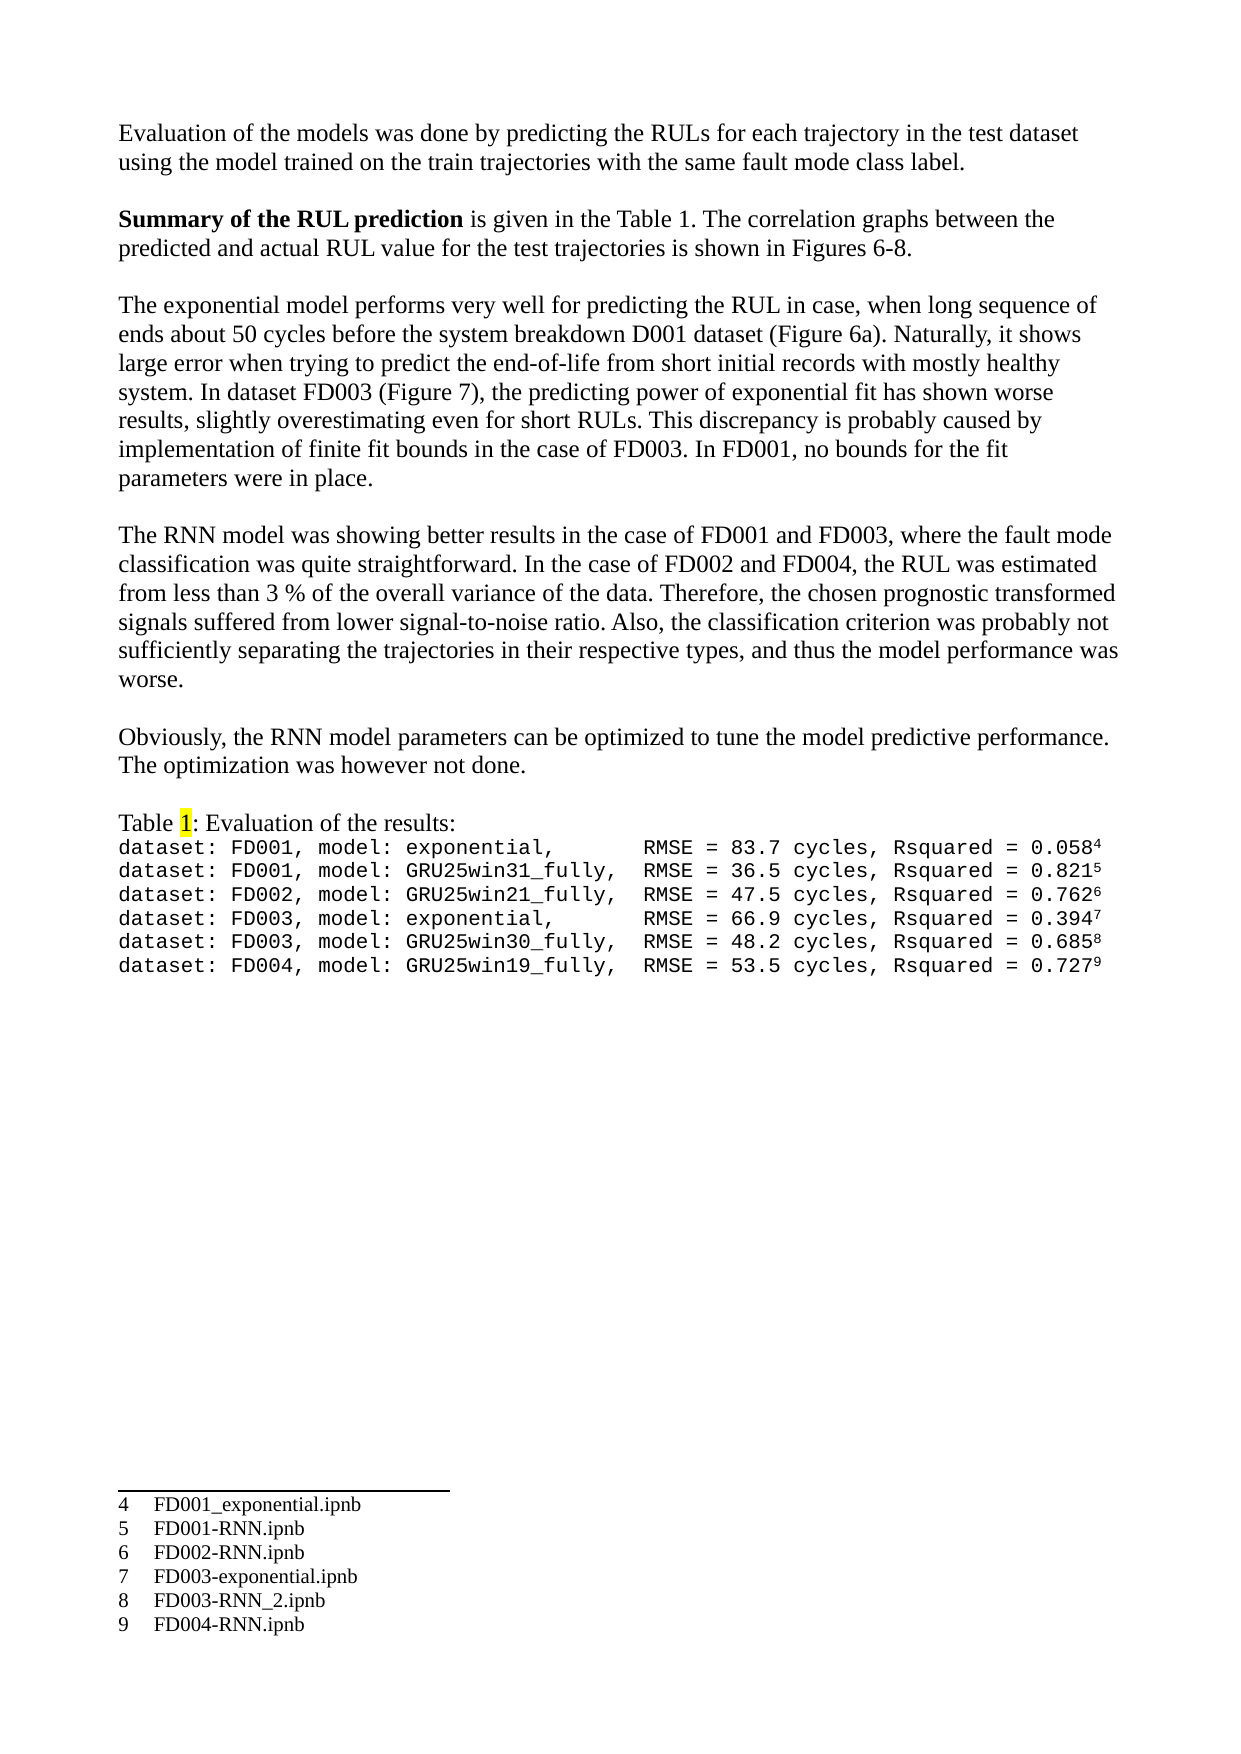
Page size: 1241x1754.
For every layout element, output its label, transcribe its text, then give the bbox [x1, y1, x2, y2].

text Summary of the RUL prediction is given in the Table 1. The correlation graphs between the predicted and actual RUL value for the test trajectories is shown in Figures 6-8. [118, 204, 1122, 262]
text dataset: FD001, model: exponential, RMSE = 83.7 cycles, Rsquared = 0.058 [118, 837, 1122, 861]
text dataset: FD003, model: exponential, RMSE = 66.9 cycles, Rsquared = 0.394 [118, 908, 1122, 931]
text Table 1: Evaluation of the results: [118, 808, 1122, 837]
text FD001_exponential.ipnb [118, 1491, 1122, 1516]
text FD003-exponential.ipnb [118, 1564, 1122, 1588]
text dataset: FD004, model: GRU25win19_fully, RMSE = 53.5 cycles, Rsquared = 0.727 [118, 955, 1122, 979]
text Obviously, the RNN model parameters can be optimized to tune the model predictive performance. The optimization was however not done. [118, 722, 1122, 779]
text dataset: FD002, model: GRU25win21_fully, RMSE = 47.5 cycles, Rsquared = 0.762 [118, 884, 1122, 908]
text FD003-RNN_2.ipnb [118, 1588, 1122, 1612]
text dataset: FD001, model: GRU25win31_fully, RMSE = 36.5 cycles, Rsquared = 0.821 [118, 861, 1122, 884]
text The RNN model was showing better results in the case of FD001 and FD003, where the fault mode classification was quite straightforward. In the case of FD002 and FD004, the RUL was estimated from less than 3 % of the overall variance of the data. Therefore, the chosen prognostic transformed signals suffered from lower signal-to-noise ratio. Also, the classification criterion was probably not sufficiently separating the trajectories in their respective types, and thus the model performance was worse. [118, 521, 1122, 693]
text FD002-RNN.ipnb [118, 1539, 1122, 1564]
text Evaluation of the models was done by predicting the RULs for each trajectory in the test dataset using the model trained on the train trajectories with the same fault mode class label. [118, 118, 1122, 176]
text FD001-RNN.ipnb [118, 1516, 1122, 1539]
text The exponential model performs very well for predicting the RUL in case, when long sequence of ends about 50 cycles before the system breakdown D001 dataset (Figure 6a). Naturally, it shows large error when trying to predict the end-of-life from short initial records with mostly healthy system. In dataset FD003 (Figure 7), the predicting power of exponential fit has shown worse results, slightly overestimating even for short RULs. This discrepancy is probably caused by implementation of finite fit bounds in the case of FD003. In FD001, no bounds for the fit parameters were in place. [118, 291, 1122, 492]
text dataset: FD003, model: GRU25win30_fully, RMSE = 48.2 cycles, Rsquared = 0.685 [118, 931, 1122, 955]
text FD004-RNN.ipnb [118, 1612, 1122, 1636]
